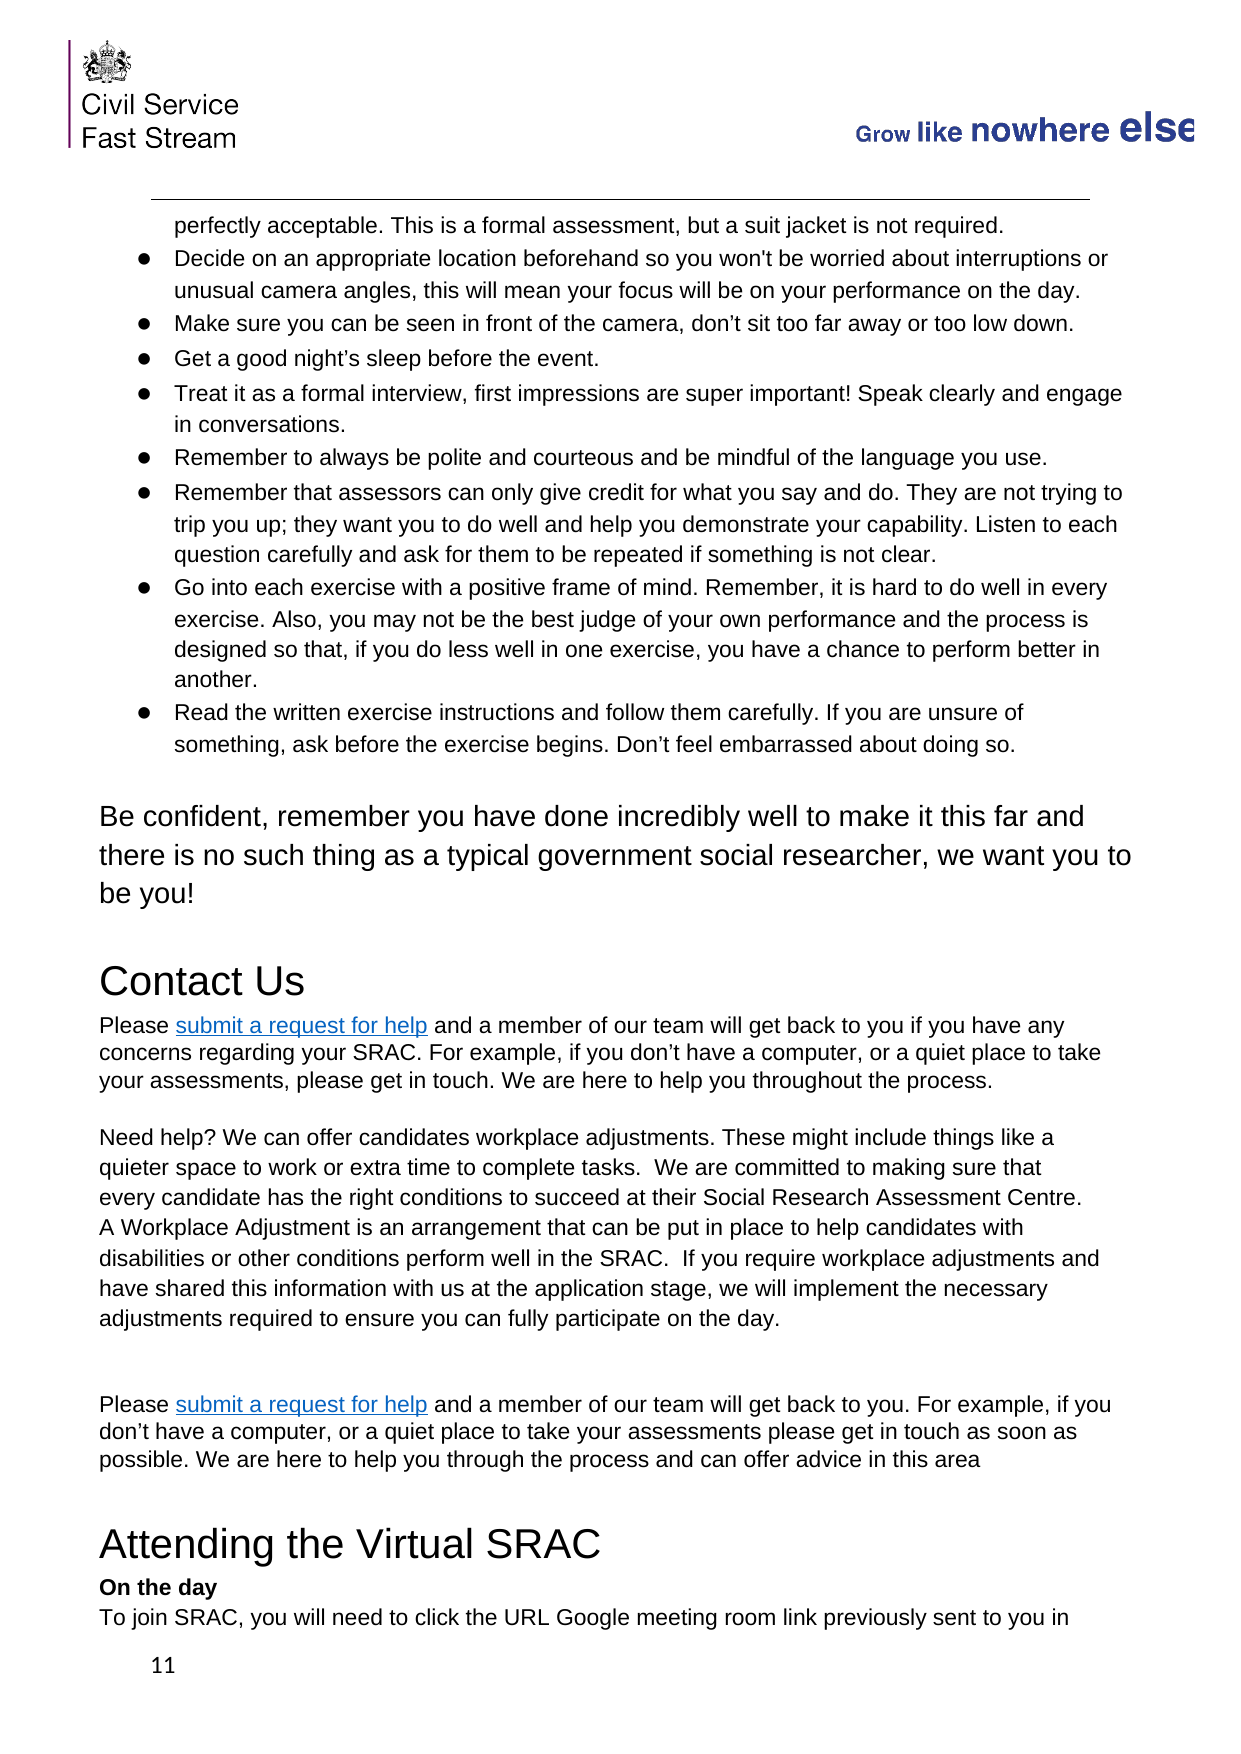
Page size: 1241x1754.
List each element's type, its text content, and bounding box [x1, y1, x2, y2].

table_header Contents Congratulations on passing the Fast Stream Assessment Centre (FSAC). 4 This guide will take you through the next step in the fast stream process which is the Social Research Assessment Centre (SRAC). 4 What is the SRAC? 4 What happens at the SRAC? 4 Social research knowledge test 5 Oral Briefing 6 Technical Interview 6 Use of Artificial Intelligence (AI) 7 Useful Information 7 ID checks 7 Essential documents: 7 Optional documents: 8 Check your IT 8 Here’s an IT checklist to consider: 8 Read the Briefing Email 9 Other useful information 9 Contact Us 10 Attending the Virtual SRAC 10 Testing your social research at the SRAC 12 After SRAC 12 Getting Feedback 12 Frequently asked questions 12 How can I prepare for the SRAC exercises? 12 How else can I improve my performance on the day? 13 Congratulations on passing the Fast Stream Assessment Centre (FSAC). This guide will take you through the next step in the fast stream process which is the Social Research Assessment Centre (SRAC). The guidance is aimed at helping you prepare beforehand so that you can demonstrate your full potential for the next stage. What is the SRAC? It is a half-day Assessment Centre to assess your social research skills against set criteria. You should be aware that there may be periods of downtime in your timetable when you do not have to complete any exercises. Each candidate completes the same series of exercises with the same amount of time to prepare, so time delays will not disadvantage or advantage you. You will be asked to produce your written work on a computer, as the SRAC is run online. What happens at the SRAC? Social research knowledge test You will receive a link to complete the social research knowledge test. You have a window of 7 days in which to complete the test, but once begun, the test is timed. You will have 30 minutes to answer the questions. All questions are multiple choice. The test explores the basic knowledge and application of statistical, analytical and research skills and techniques. The questions will cover basic statistical principals, use and interpretation of statistics, research methodology (including both quantitative and qualitative approaches) and the presentation of findings. Underlying issues such as practical problems in research design, ethics and the design of tools may also be covered. Note that many of the questions contain data and results – all of these are invented and do not necessarily relate to the real world. You do not need any experience of working in any particular area (e.g., education, transport, law enforcement) to answer any of the questions. You should attempt to answer as many questions, as quickly and as accurately, as you can. You will not lose marks for incorrect answers. The pass mark is 60%. If you successfully meet the pass mark you will be invited to attend the next part of the SRAC. Oral Briefing You will have an hour to read some research data and prepare an oral briefing to give to two assessors who will be representing the perspectives of a policy professional and senior social researcher. You will then have 10 minutes to deliver your briefing, followed by up to 20 minutes of questions from the assessors. The oral briefing exercise is what is termed a ‘work-simulation exercise’, i.e. it is designed to simulate aspects of the job to be performed and thus provide a basis for assessing the behaviours required in the job. All three behaviours are assessed in this exercise. The aim is that the exercise simulates a briefing you might be asked to do for a senior research colleague or a policy maker. During the 45 minutes you have to prepare for this exercise, you will be given a virtual room to prepare in, instructions and research information to work with, and you will have to prepare an oral briefing based on the information provided. In the time allowed for preparation, you will be required to read and analyse research information (e.g. survey data) provided, which will relate to a particular policy area and prepare notes that will allow you to brief the assessors according to the instructions for the exercise. You will then move to a virtual room where the assessor panel made up of two people will be based and you will deliver the briefing to them for up to 10 uninterrupted minutes. You will be stopped if you overrun. The assessors will take on the role of a policy or senior research colleague. When you have finished delivering your briefing, the assessors will have up to 25 minutes to ask you further questions, exploring the ideas you have presented. This question-and-answer session is intended to allow the assessors to probe your depth of understanding of the issues, your ability to ‘think on your feet’, anticipate likely problems and your persuasiveness. Please note that you are not expected to have any prior knowledge of the oral briefing subject matter; all the information you will need to complete the exercise is given to you with the instructions and any supporting information/materials supplied on the day Technical Interview The technical interview is designed to assess your ability to apply social research knowledge to a range of questions and demonstrate strong analytical thinking. To prepare, use the relevant technical frameworks: The Government Social Research Technical Framework - GOV.UK & gsr-professional-skills-framework-draft-v2.pdf to guide your preparation. Tip: Come prepared with one or two examples—either from your own experience or from the public domain—where social research has had a significant impact, whether positive or negative. Use of Artificial Intelligence (AI) Artificial Intelligence can be a useful tool to support your application, however, all examples and statements provided must be truthful, factually accurate and taken directly from your own experience. Where plagiarism has been identified (presenting the ideas and experiences of others, or generated by artificial intelligence, as your own) applications may be withdrawn and internal candidates may be subject to disciplinary action. Please check this candidate guidance (opens in new window) for more information on appropriate and inappropriate use of AI at interview stage. It’s important to understand that while AI can help you prepare for an interview, AI must not be used to produce responses during an interview. Useful Information You will need to complete some admin tasks prior to attending SRAC and these are listed below: ID checks Essential documents: Prior to attending SRAC you will need to email us a copy of your Passport Personal details page. Please send us a double page scan showing both your photo page and the official observations page. See below an example image taken from the Gov.uk website. You can either scan this in or take a photo and email it to us. A test administrator will email you around 15:30 on the last working day before SRAC requesting this information. If you do not have a valid Passport, or are unable to have this in your possession in time for SRAC, you will need to provide an alternative form of photo ID, preferably a valid driving licence. If you do not have a valid Passport and you are unable to provide a formal photo ID, then please provide us with an electronic copy of your birth certificate and a headshot. The headshot photo can be taken on your computer, phone or other electronic device. Optional documents: If you have your Degree Certificate to hand, please email us an electronic copy with your ID documents. If you do not have it to hand or have not yet finished your course, we will request sight of your certificate at a later date. Please note if you are successful in gaining a role on the Fast Stream, you will have to provide original documents on the first day of employment and failure to do so may result in withdrawal from the scheme. Check your IT The SRAC is run online and there are some logistical and IT things you’ll want to get right to prevent any unwanted surprises on the day. Do read this document early and make sure everything is in place. Here’s an IT checklist to consider: ✔ We will be using Google Meet to communicate with you on the day and a modern internet browser is required for Google Meet to run. We recommend using the current version of one of the browsers listed below so please download one if needed: Google Chrome Browser download the latest version Mozilla Firefox. download the latest version Microsoft Edge. download the latest version Apple Safari. For the best user experience at SRAC Google Chrome is highly recommended. Internet Explorer is not supported. More information on Google Meet can be found on the Google Meet Help Centre. ✔ Check your microphone and webcam are working. ✔ Arrange to complete your SRAC in a quiet room with plug sockets and internet connection. Plugging your laptop into a charging socket will prevent it from running out of battery on the day. ✔ Ensure your laptop or computer has a strong WiFi connection. On the day if you're disconnected from the internet we might need to contact you via phone, so if possible have a mobile device available and fully charged. Please submit a request for help if you need to discuss alternative IT arrangements. We have dedicated virtual assistants available who can offer advice in this area. Read the Briefing Email You will receive a briefing email from your dedicated test administrator the last working day before your event (around 15:30). This will include some key information you need to consider, such as: ● The name and contact details of your test administrator. ● Key instructions about emailing in your photographic ID ahead of the SRAC. ● The URL virtual meeting room link you will need to click on to access SRAC on the day. If you haven’t received the email by 16:00 please check your junk or spam folder, if it's not in your junk folder please submit a request for help and a member of our team will get back to you. Other useful information We recommend having some paper, pens, and a calculator available. You should wear something that makes you feel comfortable, a smart t-shirt or jumper is perfectly acceptable. This is a formal assessment, but a suit jacket is not required. Decide on an appropriate location beforehand so you won't be worried about interruptions or unusual camera angles, this will mean your focus will be on your performance on the day. Make sure you can be seen in front of the camera, don’t sit too far away or too low down. Get a good night’s sleep before the event. Treat it as a formal interview, first impressions are super important! Speak clearly and engage in conversations. Remember to always be polite and courteous and be mindful of the language you use. Remember that assessors can only give credit for what you say and do. They are not trying to trip you up; they want you to do well and help you demonstrate your capability. Listen to each question carefully and ask for them to be repeated if something is not clear. Go into each exercise with a positive frame of mind. Remember, it is hard to do well in every exercise. Also, you may not be the best judge of your own performance and the process is designed so that, if you do less well in one exercise, you have a chance to perform better in another. Read the written exercise instructions and follow them carefully. If you are unsure of something, ask before the exercise begins. Don’t feel embarrassed about doing so. Be confident, remember you have done incredibly well to make it this far and there is no such thing as a typical government social researcher, we want you to be you! Contact Us Please submit a request for help and a member of our team will get back to you if you have any concerns regarding your SRAC. For example, if you don’t have a computer, or a quiet place to take your assessments, please get in touch. We are here to help you throughout the process. Need help? We can offer candidates workplace adjustments. These might include things like a quieter space to work or extra time to complete tasks. We are committed to making sure that every candidate has the right conditions to succeed at their Social Research Assessment Centre. A Workplace Adjustment is an arrangement that can be put in place to help candidates with disabilities or other conditions perform well in the SRAC. If you require workplace adjustments and have shared this information with us at the application stage, we will implement the necessary adjustments required to ensure you can fully participate on the day. Please submit a request for help and a member of our team will get back to you. For example, if you don’t have a computer, or a quiet place to take your assessments please get in touch as soon as possible. We are here to help you through the process and can offer advice in this area Attending the Virtual SRAC On the day To join SRAC, you will need to click the URL Google meeting room link previously sent to you in your briefing email. Please note these rooms will remain locked until the event begins. You’ll then be placed into a virtual meeting room with your test administrator and other candidates in your group. You'll need to have your microphone and camera switched on so we can communicate with you and complete the registration stage. We’ll brief you on the running of the day and give you access to your schedule and our virtual assessment centre platform. It is from the virtual meeting room that you’ll complete your assessment preparation and this will be timed by your test administrator. For the oral briefing presentation and interview you will then join another meeting room to take part in your oral assessment with the SRAC assessors. Please be reassured your test administrator is here to help and guide you through the process. It's important to have your phone on hand in case you lose connection and we need to contact you offline. If you've done everything you can beforehand to ensure a good Wi-Fi connection and you are still disconnected from the internet, don't worry. These things happen and we’ll work with you to create a solution. To ensure your SRAC experience runs as smoothly as possible we have summarised some key points below: ✔ Complete your assessment in a quiet room with minimal distractions. ✔ You will need a stable Wi-Fi connection. If your connection is weak, make sure other devices (like smart TVs) are disconnected from the internet. You may want to sit closer to your Wi-Fi router to gain a better signal. ✔ Download the latest version of one of the internet browsers listed above - we recommend Google Chrome for the best user experience. ✔ Check that the camera and microphone are working properly on your computer. ✔ Have a laptop charger or plug socket nearby to plug in your computer if required. ✔ Have a fully charged mobile phone on hand in case you experience connectivity issues on the day. We may have to ring you to resolve the issue. ✔ You will be completing a written exercise in Microsoft Word and we will email you the template. ✔ You will need access to your email inbox to receive your SRAC schedule and virtual URL room links. ✔ Have some paper, pens and a calculator available. ✔ Plan ahead and turn your computer on early so you are ready for the assessment centre to start on time. If you join SRAC late it's highly unlikely you will be able to take part on the day. Testing your social research at the SRAC Below are some useful tips to consider when attending SRAC: ● Stay relaxed and try to enjoy the day. ● Be yourself. There is no such thing as a typical Fast Streamer. The Civil Service is committed to increasing the diversity of the Fast Stream intake. ● Remember that assessors can only give credit for what you say and do. They are not trying to trip you up; they want you to do well and show what you are capable of. ● Remember that you are not competing with others in your group. You are all being assessed against an independent standard. All of you or none of you may be successful. ● Go into each exercise with a positive frame of mind. It is hard to do well in every exercise. In any case, you may not be the best judge of your own performance and the process is designed so that, if you do less well in one exercise, you have a chance to perform better in another. ● Read the exercise instructions and follow them carefully. If you are unsure of something, ask before the exercise begins. Don’t feel embarrassed about doing so. After SRAC Getting Feedback We aim to let you know within 7 days whether or not you’ve been successful. You will be informed by the Scheme Progress page of your Fast Stream website. If successful, you will then be allocated to a department. If you are unsuccessful this time, you can ask for written feedback, within 2 months of your SRAC, on your performance to gain a better understanding of your strengths and areas for development. To request feedback please email GESR Recruitment (GESRRecruitment@hmtreasury.gov.uk). Frequently asked questions How can I prepare for the SRAC exercises? Although an assessment centre is about your performance on the day, research has shown that those candidates who prepare for an assessment centre can improve their chances of success. Before you attend you should therefore do the following: Read this guidance and familiarise yourself with what you can expect on the day. Being familiar with this should help to reduce any anxiety you might otherwise experience. Thinking about how you can deal with a lot of material efficiently will help you for the oral-briefing exercise. You can prepare for the interview. Think about your experiences which demonstrate the behaviours which the assessors will ask about. Think about what the situation was, what it was that you did and how that affected the outcome. Think about the skills you have shown. What situations have you been in which were difficult and required a lot of you? How did you cope? You may think you ‘just did’ something, but what was it that you did, how, why and what impact did you have? How else can I improve my performance on the day? • Read all the instructions carefully and ensure that you understand what is required. If you do not, ask the administrator. • Selection exercises are tightly timed. It is your responsibility to manage your own time to ensure that you deliver the required output. • The assessors are not looking to catch you out but to try to give you every opportunity to perform to the best of your ability. • Ensure that you declare on the day if you are suffering from any problem which may affect your performance. [90, 202, 1147, 1641]
